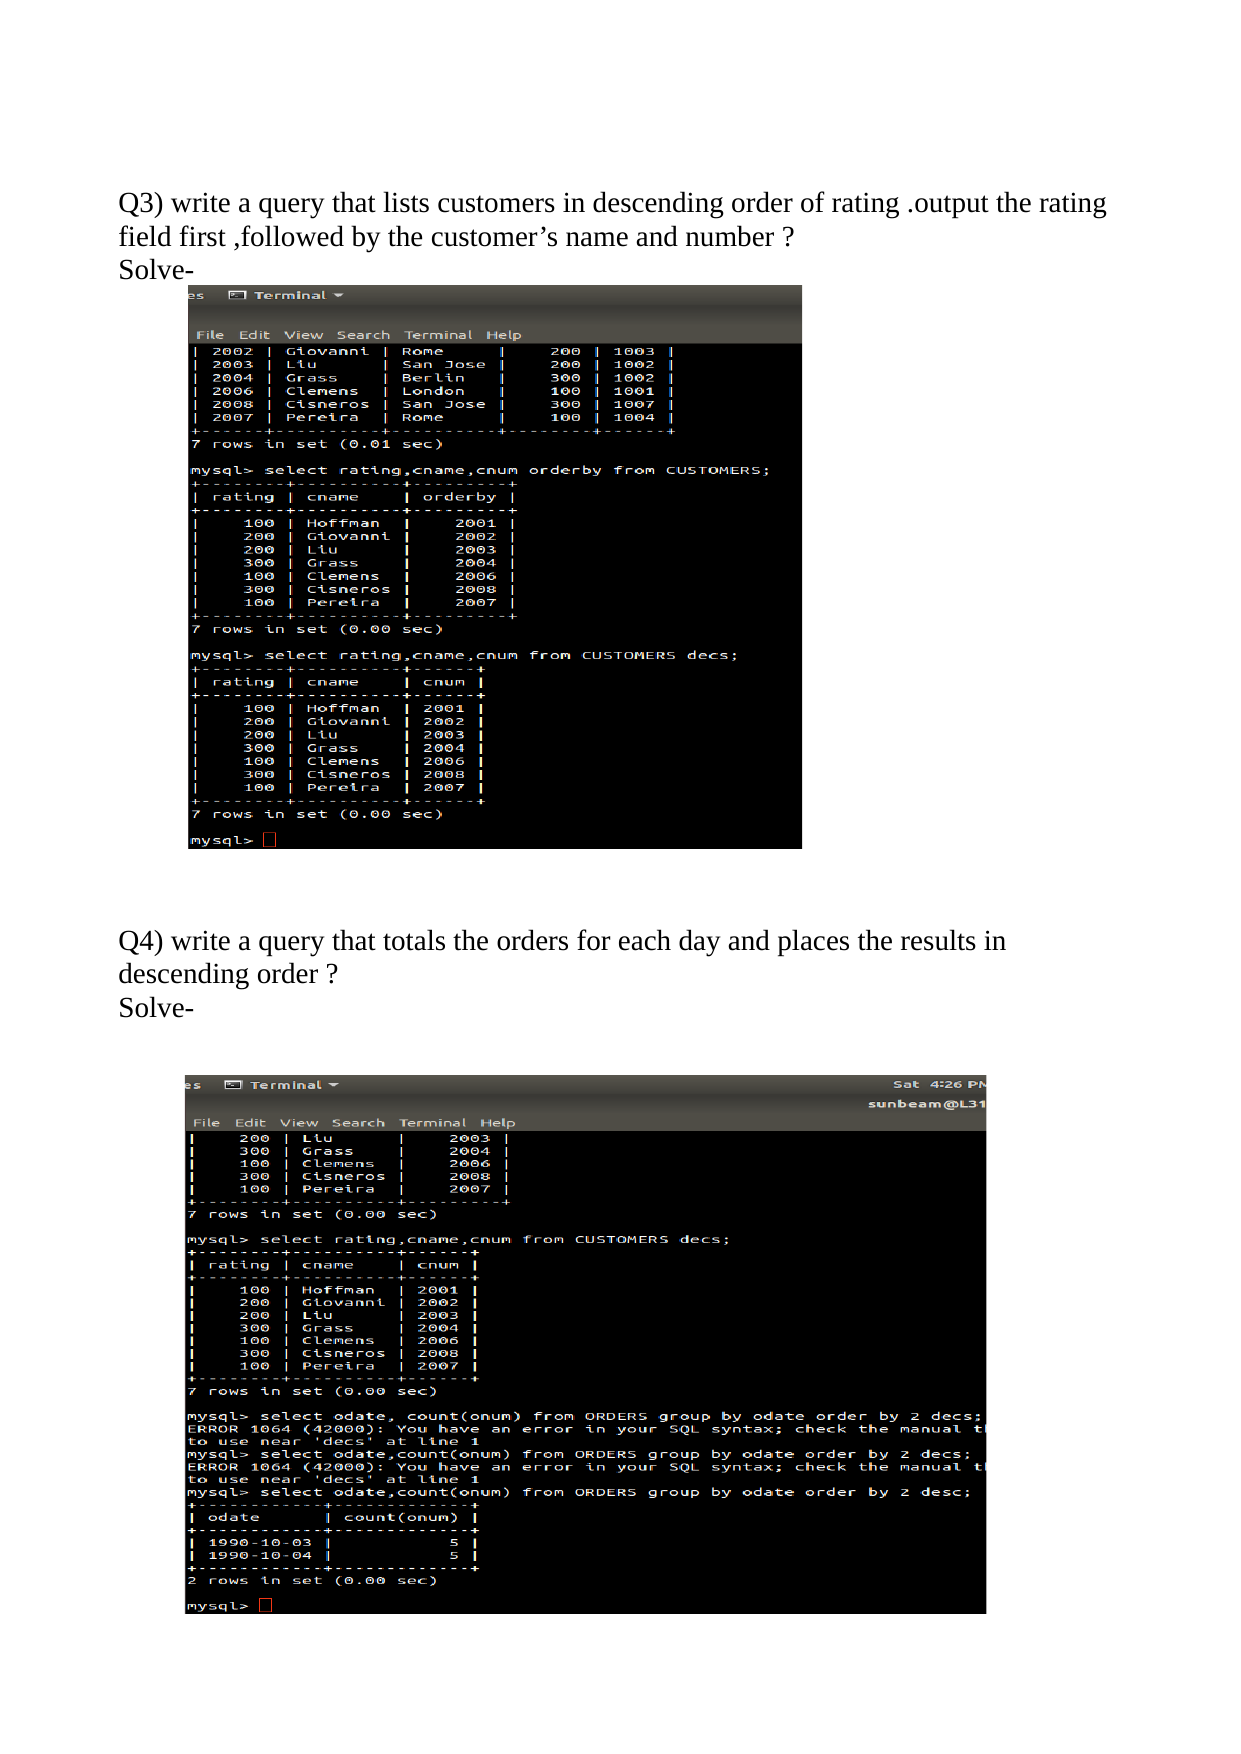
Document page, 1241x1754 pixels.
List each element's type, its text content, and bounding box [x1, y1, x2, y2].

text Q4) write a query that totals the orders for each day and places the results in descending order ? [118, 923, 1122, 990]
picture [188, 285, 309, 849]
text Solve- [118, 252, 1122, 286]
text Solve- [118, 990, 1122, 1024]
text Q3) write a query that lists customers in descending order of rating .output the rating field first ,followed by the customer’s name and number ? [118, 185, 1122, 252]
picture [184, 1075, 502, 1614]
